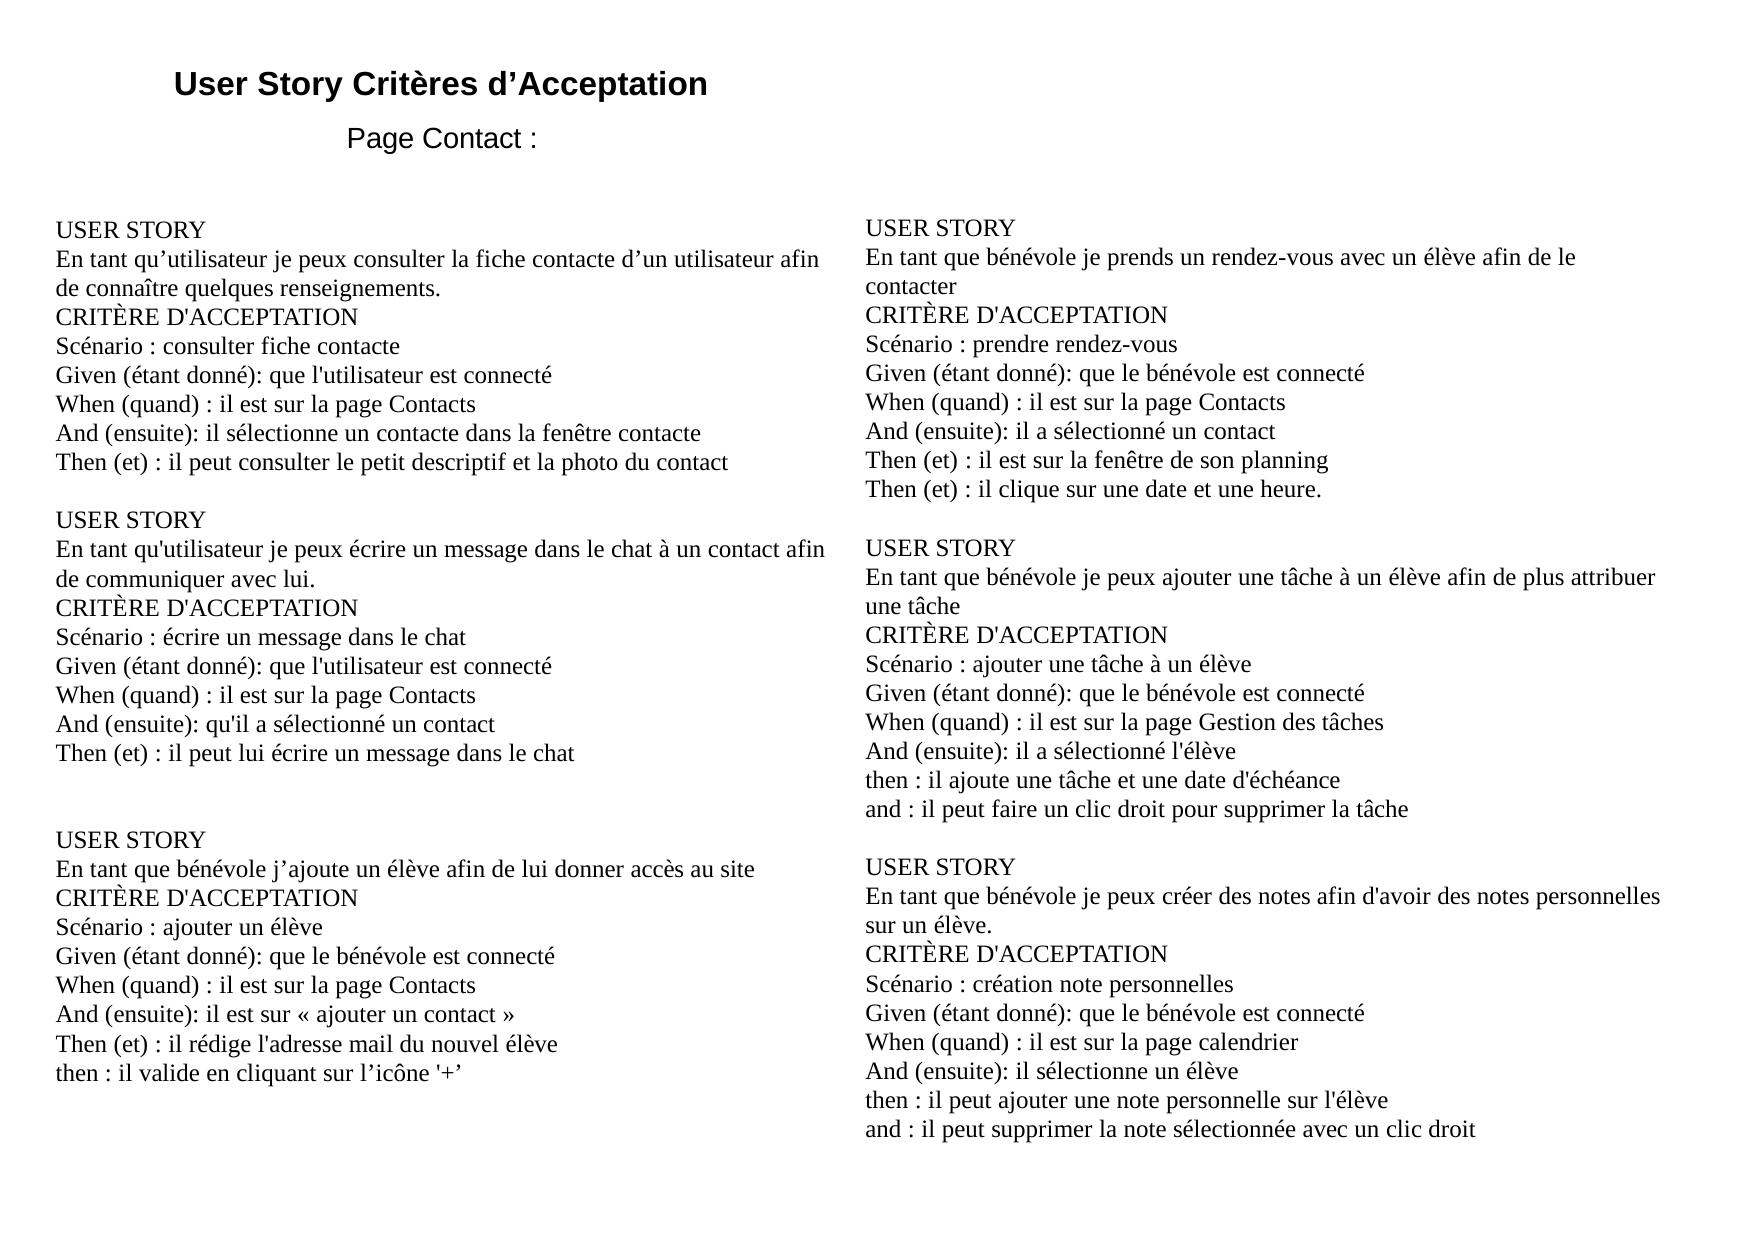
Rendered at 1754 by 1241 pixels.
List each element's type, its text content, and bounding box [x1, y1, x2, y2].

text Then (et) : il peut lui écrire un message dans le chat [55, 738, 836, 767]
title User Story Critères d’Acceptation [55, 63, 836, 102]
text CRITÈRE D'ACCEPTATION [55, 592, 836, 622]
text Scénario : consulter fiche contacte [55, 331, 836, 360]
text And (ensuite): il a sélectionné un contact [865, 416, 1671, 445]
text USER STORY [55, 505, 836, 534]
text Scénario : ajouter un élève [55, 912, 836, 941]
text En tant que bénévole je prends un rendez-vous avec un élève afin de le contacter [865, 242, 1671, 300]
text Scénario : prendre rendez-vous [865, 329, 1671, 358]
text En tant qu’utilisateur je peux consulter la fiche contacte d’un utilisateur afin de connaître quelques renseignements. [55, 244, 836, 302]
text USER STORY [865, 852, 1671, 881]
text and : il peut supprimer la note sélectionnée avec un clic droit [865, 1114, 1671, 1143]
text Then (et) : il clique sur une date et une heure. [865, 474, 1671, 503]
text When (quand) : il est sur la page Contacts [55, 389, 836, 418]
text Then (et) : il peut consulter le petit descriptif et la photo du contact [55, 447, 836, 476]
text Given (étant donné): que le bénévole est connecté [865, 678, 1671, 707]
text Given (étant donné): que le bénévole est connecté [865, 358, 1671, 387]
text USER STORY [55, 825, 836, 854]
text En tant que bénévole je peux créer des notes afin d'avoir des notes personnelles sur un élève. [865, 881, 1671, 939]
text CRITÈRE D'ACCEPTATION [865, 300, 1671, 329]
text Scénario : ajouter une tâche à un élève [865, 649, 1671, 678]
text Then (et) : il rédige l'adresse mail du nouvel élève [55, 1028, 836, 1057]
text CRITÈRE D'ACCEPTATION [865, 939, 1671, 968]
text And (ensuite): il sélectionne un contacte dans la fenêtre contacte [55, 418, 836, 447]
text Given (étant donné): que le bénévole est connecté [55, 941, 836, 970]
text When (quand) : il est sur la page calendrier [865, 1027, 1671, 1056]
text then : il ajoute une tâche et une date d'échéance [865, 765, 1671, 794]
text CRITÈRE D'ACCEPTATION [865, 620, 1671, 649]
text Then (et) : il est sur la fenêtre de son planning [865, 445, 1671, 474]
text Given (étant donné): que l'utilisateur est connecté [55, 651, 836, 680]
text When (quand) : il est sur la page Contacts [55, 680, 836, 709]
text When (quand) : il est sur la page Contacts [55, 970, 836, 999]
text When (quand) : il est sur la page Gestion des tâches [865, 707, 1671, 736]
text And (ensuite): il est sur « ajouter un contact » [55, 999, 836, 1028]
text USER STORY [55, 215, 836, 244]
text En tant que bénévole j’ajoute un élève afin de lui donner accès au site [55, 854, 836, 883]
text then : il peut ajouter une note personnelle sur l'élève [865, 1085, 1671, 1114]
text CRITÈRE D'ACCEPTATION [55, 302, 836, 331]
text USER STORY [865, 213, 1671, 242]
text then : il valide en cliquant sur l’icône '+’ [55, 1057, 836, 1087]
text Given (étant donné): que l'utilisateur est connecté [55, 360, 836, 389]
text And (ensuite): qu'il a sélectionné un contact [55, 709, 836, 738]
text When (quand) : il est sur la page Contacts [865, 387, 1671, 416]
text and : il peut faire un clic droit pour supprimer la tâche [865, 794, 1671, 823]
text And (ensuite): il a sélectionné l'élève [865, 736, 1671, 765]
text Given (étant donné): que le bénévole est connecté [865, 997, 1671, 1027]
text Scénario : écrire un message dans le chat [55, 622, 836, 651]
subtitle Page Contact : [55, 121, 836, 154]
text USER STORY [865, 532, 1671, 562]
text En tant que bénévole je peux ajouter une tâche à un élève afin de plus attribuer une tâche [865, 562, 1671, 620]
text En tant qu'utilisateur je peux écrire un message dans le chat à un contact afin de communiquer avec lui. [55, 534, 836, 592]
text And (ensuite): il sélectionne un élève [865, 1056, 1671, 1085]
text Scénario : création note personnelles [865, 968, 1671, 997]
text CRITÈRE D'ACCEPTATION [55, 883, 836, 912]
